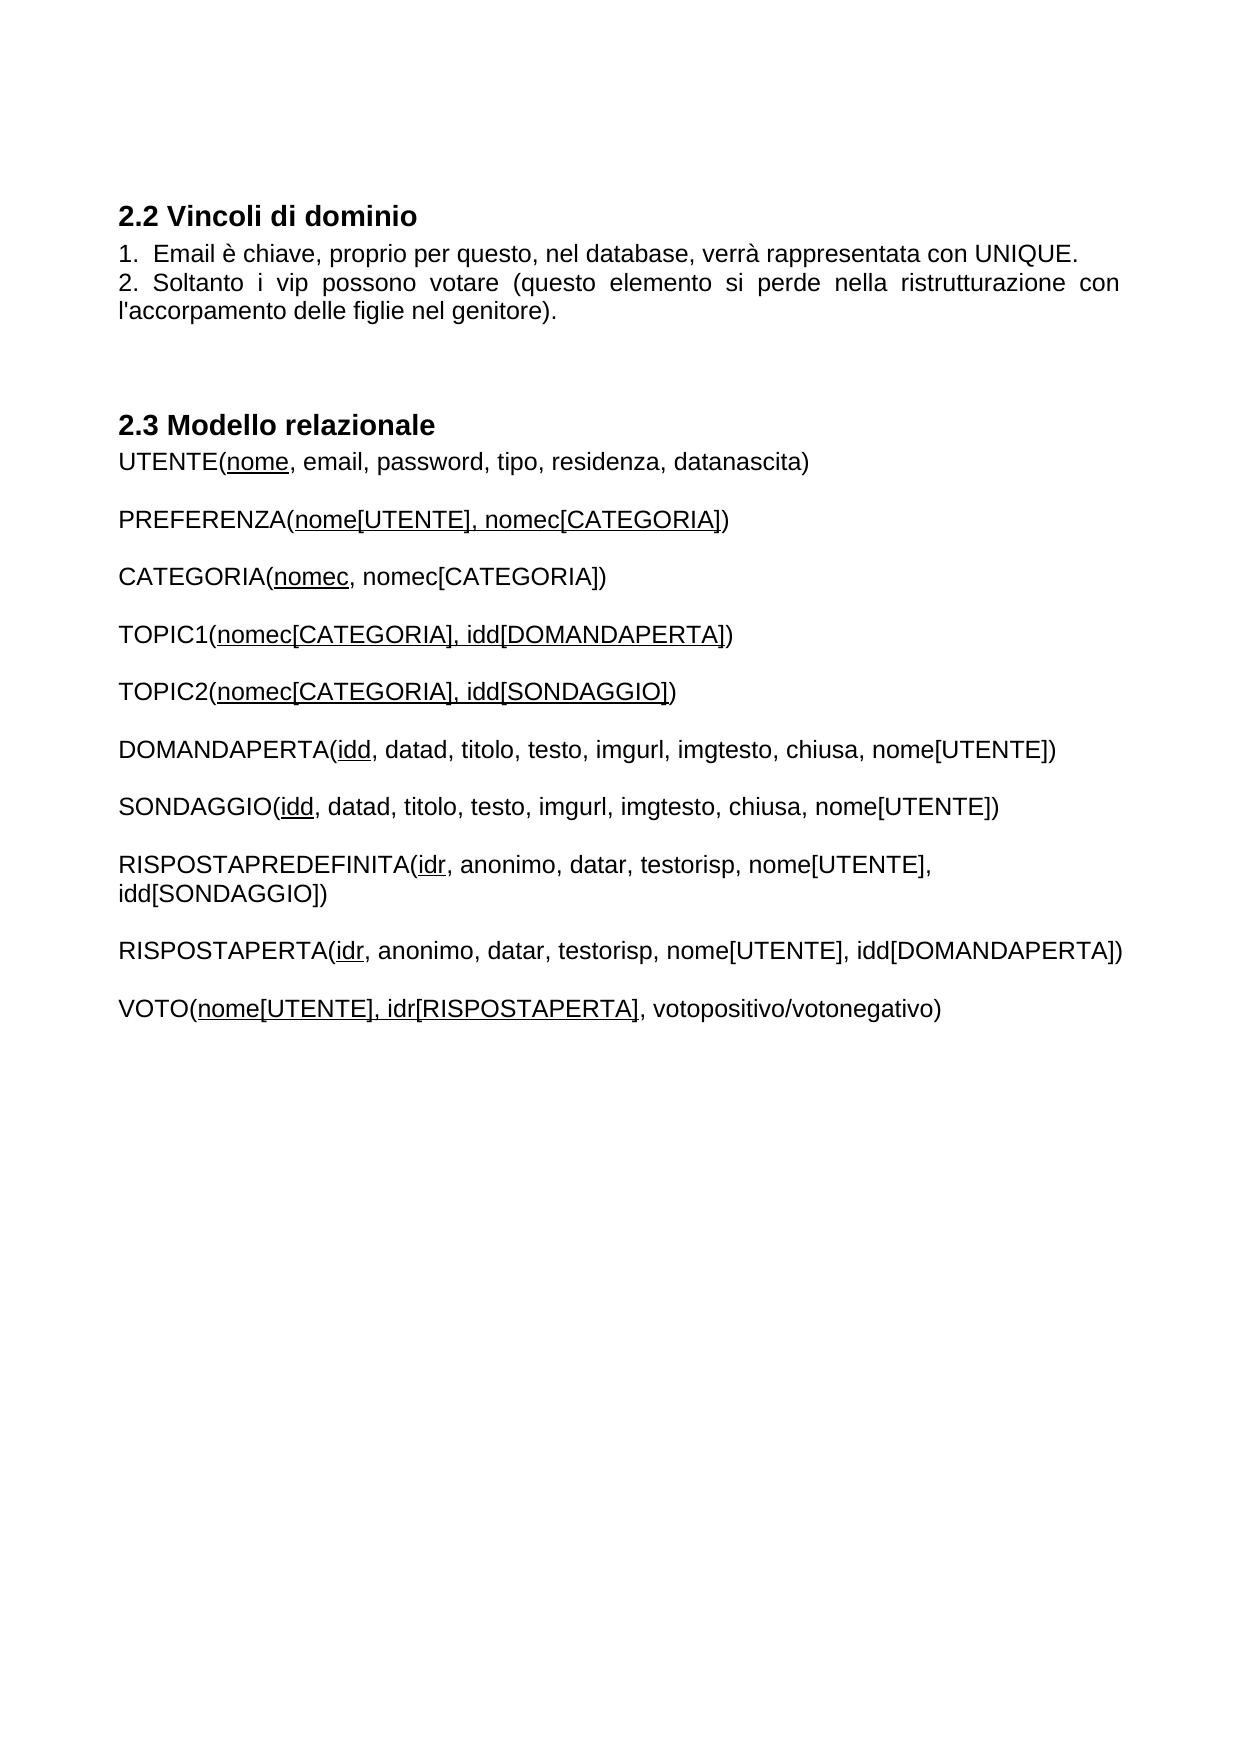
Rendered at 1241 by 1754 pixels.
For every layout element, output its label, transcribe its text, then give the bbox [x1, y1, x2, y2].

text 2. Soltanto i vip possono votare (questo elemento si perde nella ristrutturazione con l'accorpamento delle figlie nel genitore). [118, 267, 1122, 325]
text RISPOSTAPERTA(idr, anonimo, datar, testorisp, nome[UTENTE], idd[DOMANDAPERTA]) [118, 936, 1218, 965]
text 1. Email è chiave, proprio per questo, nel database, verrà rappresentata con UNIQUE. [118, 239, 1122, 267]
text TOPIC1(nomec[CATEGORIA], idd[DOMANDAPERTA]) [118, 620, 1122, 648]
subtitle 2.3 Modello relazionale [118, 407, 1122, 441]
text UTENTE(nome, email, password, tipo, residenza, datanascita) [118, 447, 1122, 476]
text TOPIC2(nomec[CATEGORIA], idd[SONDAGGIO]) [118, 677, 1122, 706]
text SONDAGGIO(idd, datad, titolo, testo, imgurl, imgtesto, chiusa, nome[UTENTE]) [118, 792, 1122, 821]
subtitle 2.2 Vincoli di dominio [118, 199, 1122, 232]
text VOTO(nome[UTENTE], idr[RISPOSTAPERTA], votopositivo/votonegativo) [118, 993, 1218, 1022]
text RISPOSTAPREDEFINITA(idr, anonimo, datar, testorisp, nome[UTENTE], idd[SONDAGGIO]) [118, 850, 1122, 907]
text CATEGORIA(nomec, nomec[CATEGORIA]) [118, 562, 1122, 591]
text PREFERENZA(nome[UTENTE], nomec[CATEGORIA]) [118, 505, 1122, 533]
text DOMANDAPERTA(idd, datad, titolo, testo, imgurl, imgtesto, chiusa, nome[UTENTE]) [118, 735, 1122, 763]
